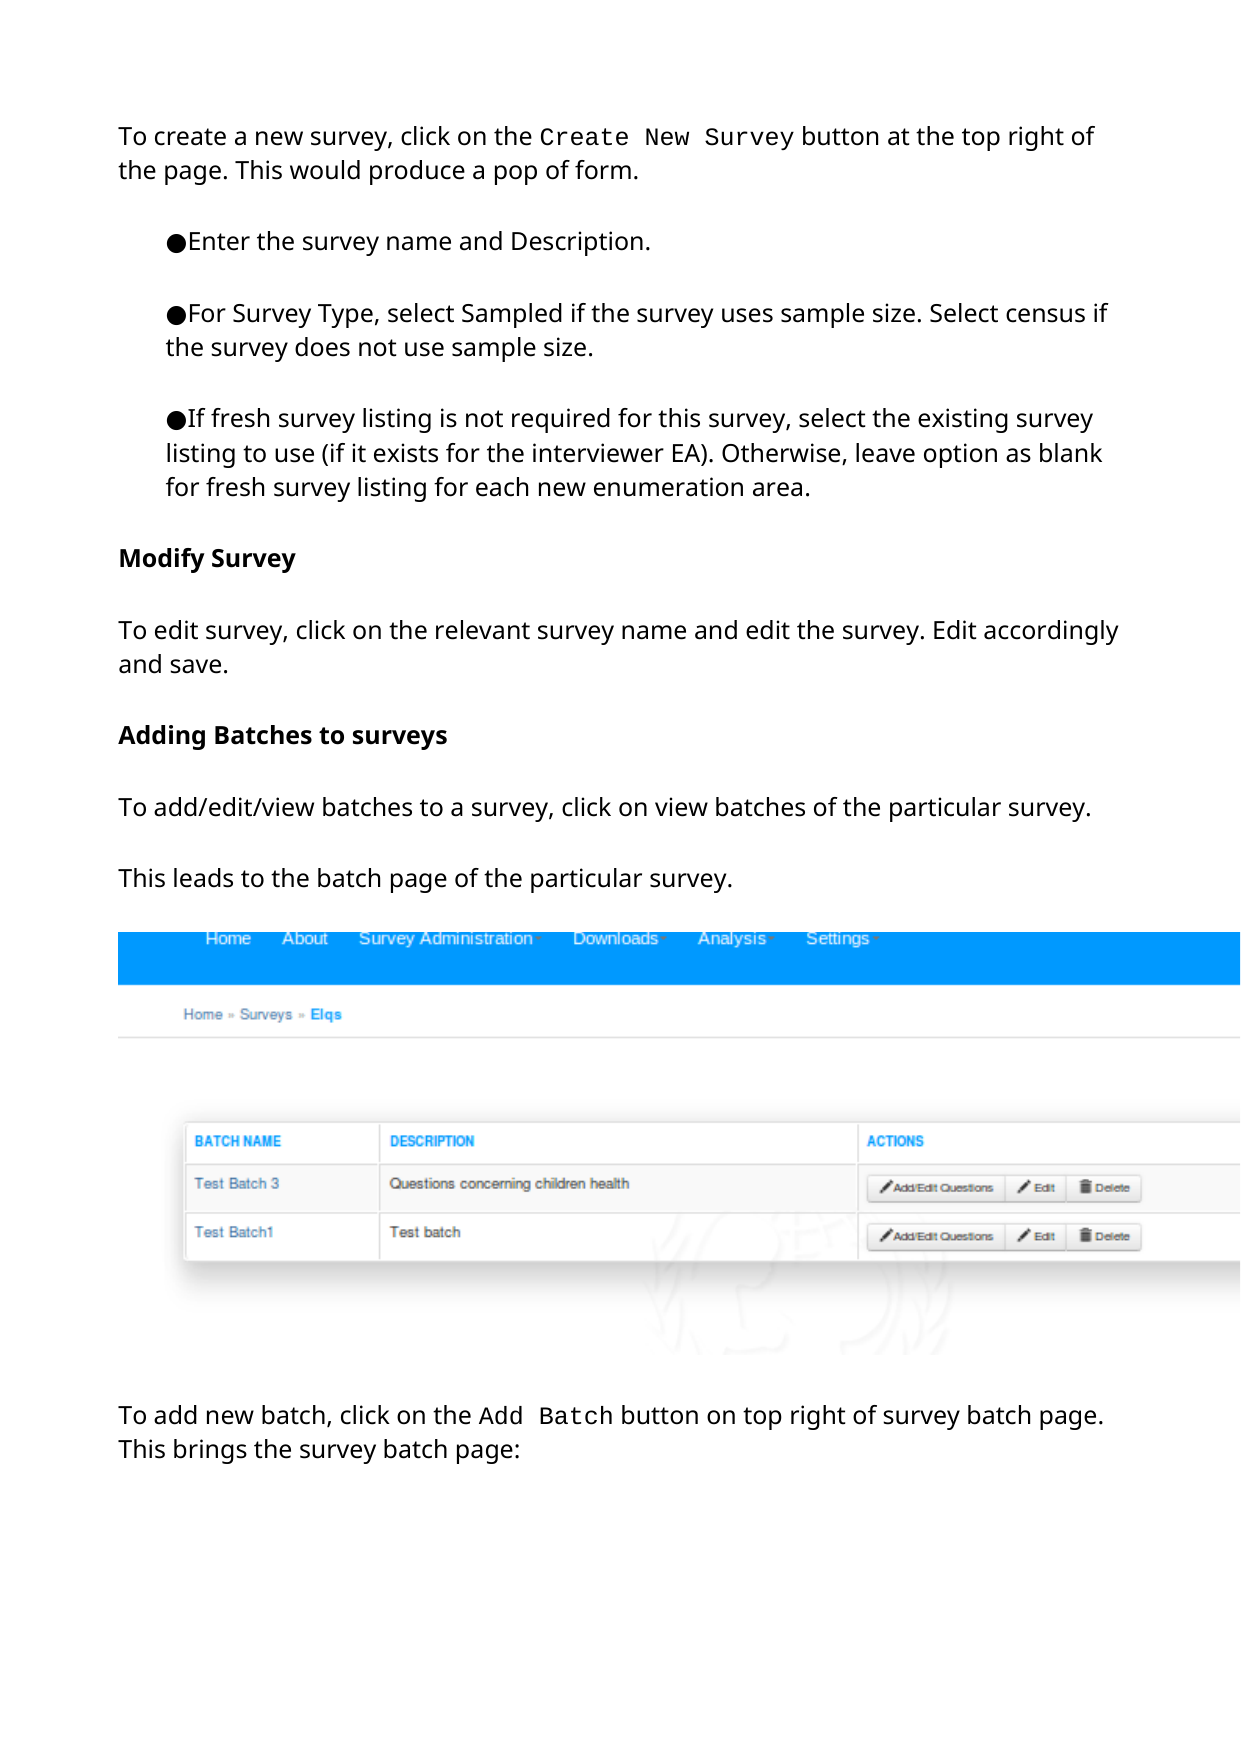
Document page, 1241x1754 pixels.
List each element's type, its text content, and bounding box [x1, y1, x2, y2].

list If fresh survey listing is not required for this survey, select the existing survey listing to use (if it exists for the interviewer EA). Otherwise, leave option as blank for fresh survey listing for each new enumeration area. [118, 401, 1122, 503]
text To add/edit/view batches to a survey, click on view batches of the particular survey. [118, 789, 1122, 824]
text This leads to the batch page of the particular survey. [118, 861, 1122, 895]
text To add new batch, click on the Add Batch button on top right of survey batch page. This brings the survey batch page: [118, 1397, 1122, 1466]
list Enter the survey name and Description. [118, 224, 1122, 258]
text Modify Survey [118, 541, 1122, 575]
list For Survey Type, select Sampled if the survey uses sample size. Select census if the survey does not use sample size. [118, 296, 1122, 364]
text To edit survey, click on the relevant survey name and edit the survey. Edit accordingly and save. [118, 612, 1122, 681]
text To create a new survey, click on the Create New Survey button at the top right of the page. This would produce a pop of form. [118, 118, 1122, 186]
text Adding Batches to surveys [118, 718, 1122, 752]
